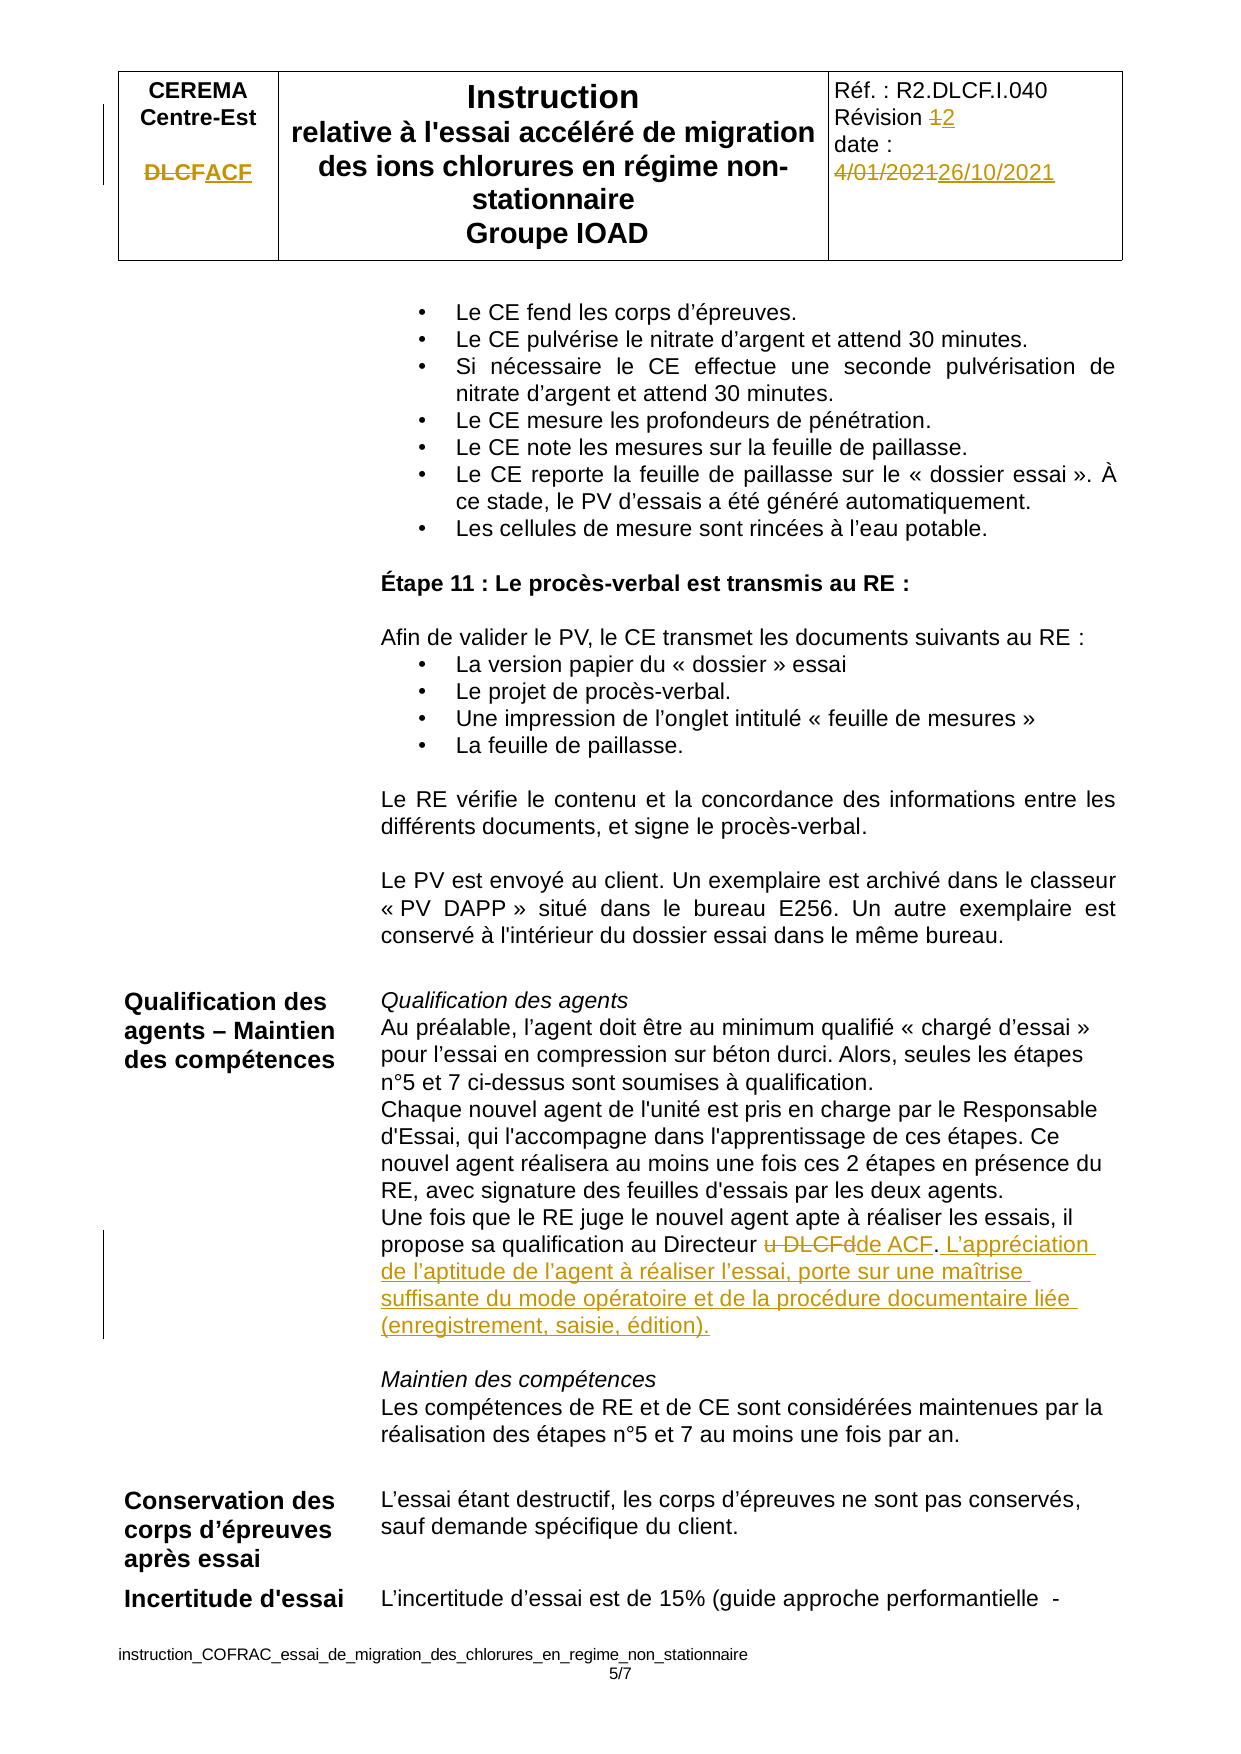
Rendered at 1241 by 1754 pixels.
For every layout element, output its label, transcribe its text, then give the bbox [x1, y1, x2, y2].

table_cell Qualification des agents – Maintien des compétences [118, 981, 375, 1480]
table_cell Incertitude d'essai [118, 1579, 375, 1619]
table_cell Conservation des corps d’épreuves après essai [118, 1480, 375, 1578]
table_cell Dispositions générales: Les dispositions figurants dans tous les documents listés dans le paragraphe « Documents de références », sont appliquées. Dispositions particulières: - Achats de réactifs chimiques : Lors des commandes de produits chimiques intervenants dans les solutions d’hydroxyde de sodium et de chlorure de sodium, il est précisé que ces produits doivent être de qualité analytique. L’eau utilisée pour la fabrication des solutions peut être distillée ou déminéralisée. - Préparation des solutions : Les solutions amont de [NaCl 0,5 mol.l-1 + NaOH 0,1 mol.l-1] ou de [NaCl 0,5 mol.l-1 + NaOH 0,1 mol.l-1] sont préparés dans des récipients de 2 l. La solution aval est préparée dans un récipient de 20 l. Celui-ci est complété par des ajouts de 5, 10 ou 15 litres : Étape 1 : réception des échantillon : le CE Procède à la réception des échantillons et la création d’un nouveau dossier essai : Le CE crée un nouvel enregistrement dans la feuille de calcul « suivi des essais de durabilité ». Il crée un nouveau numéro SOA/DAPP. Ce numéro commence par les lettres : «DAPP/ » suivi de l’année, suivi du symbole : « / », suivi d’un nombre débutant à un pour le premier essai de l’année puis incrémenté à chaque nouvel essai. Les échantillons sont identifiés par les références client. A défaut le CE les identifie. Les échantillons sont placés dans les bacs de conservation. Le CE crée le « dossier d’essai » et renseigne les champs de l’onglet « prélèvement » (identification du prélèvement, date de sciage, échéance d’essai, ...) Le CE imprime l’onglet « prélèvement » au format A3 Étape 2 : enrobage et sciage des corps d’épreuve : 24 heures avant le sciage, le CE sort les éprouvettes des bacs de conservation, les sèche à l’air comprimé, et les enduit de résine époxy. Le CE scie les corps d’épreuves à une épaisseur de 50±1 mm. Le sciage est réalisé « sous eau ». Le CE identifie les corps d’épreuve conformément au « dossier d’essai ». Le CE mesure les corps d’épreuve : le diamètre et l’épaisseur sont mesurés selon 2 directions perpendiculaires. Le diamètre doit être compris entre 100 et 118 mm Le CE complète le « dossier d’essai ». Après sciage, les corps d’épreuves sont conservés dans un sac humide pendant une durée maximale de 3 jours. Étape 3 : saturation des corps d’épreuve : Le CE place les corps d’épreuve dans la chambre à vide. La pression est maintenue inférieure à 25 mbar pendant 4h00 ± 0h30. Le CE introduit la solution de soude dans la chambre à vide jusqu’à ce que les corps d’épreuve soient recouverts d’environ 20 mm. La pression est maintenue inférieure à 25 mbar pendant 68h00. Le CE complète le dossier d’essai. Étape 4 : mesure de la résistivité (hors accréditation) : Le CE imprime l’onglet « feuille de mesure » du dossier d’essai qui constituera la feuille de paillasse. l’impédance est mesurée à une fréquence 120 Hz. Avant toute mesure sur un nouveau corps d’épreuve, le CE effectue une mesure a vide de l’impédance du dispositif de mesure. Le CE effectue trois mesures d’impédance sur chacun des corps d’épreuve. Le CE enregistre les résultats sur la feuille de paillasse Le CE complète le dossier-essai. Étape 5 : mise en cellule : Le CE place le corps d’épreuve entre les deux compartiments du dispositif. Le CE repère le côté en contact avec la solution de chlorure sur le corps d’épreuve. Le CE introduit les solutions dans les compartiments. Le CE met le circuit sous tension. Le CE détermine la durée d’essai. Le CE mesure la température des solutions. Le CE rempli la feuille de paillasse. Le CE complète le dossier-essai. Étape 6 : Mesure des températures et vérification des tensions : Toutes les 24 heures d’essai, le CE relève les températures des solutions dans les compartiments. De plus, il vérifie et ajuste les tensions au bornes des échantillons si nécessaire. Le CE rempli la feuille de paillasse et complète le dossier-essai Étape 7 : Mesure de la profondeur de pénétration : Le CE arrête le générateur. Le CE fend les corps d’épreuves. Le CE pulvérise le nitrate d’argent et attend 30 minutes. Si nécessaire le CE effectue une seconde pulvérisation de nitrate d’argent et attend 30 minutes. Le CE mesure les profondeurs de pénétration. Le CE note les mesures sur la feuille de paillasse. Le CE reporte la feuille de paillasse sur le « dossier essai ». À ce stade, le PV d’essais a été généré automatiquement. Les cellules de mesure sont rincées à l’eau potable. Étape 11 : Le procès-verbal est transmis au RE : Afin de valider le PV, le CE transmet les documents suivants au RE : La version papier du « dossier » essai Le projet de procès-verbal. Une impression de l’onglet intitulé « feuille de mesures » La feuille de paillasse. Le RE vérifie le contenu et la concordance des informations entre les différents documents, et signe le procès-verbal. Le PV est envoyé au client. Un exemplaire est archivé dans le classeur « PV DAPP » situé dans le bureau E256. Un autre exemplaire est conservé à l'intérieur du dossier essai dans le même bureau. [375, 293, 1123, 981]
table_cell L’essai étant destructif, les corps d’épreuves ne sont pas conservés, sauf demande spécifique du client. [375, 1480, 1123, 1578]
table_cell L’incertitude d’essai est de 15% (guide approche performantielle [375, 1579, 1123, 1619]
table_cell [118, 293, 375, 981]
table_cell Qualification des agents Au préalable, l’agent doit être au minimum qualifié « chargé d’essai » pour l’essai en compression sur béton durci. Alors, seules les étapes n°5 et 7 ci-dessus sont soumises à qualification. Chaque nouvel agent de l'unité est pris en charge par le Responsable d'Essai, qui l'accompagne dans l'apprentissage de ces étapes. Ce nouvel agent réalisera au moins une fois ces 2 étapes en présence du RE, avec signature des feuilles d'essais par les deux agents. Une fois que le RE juge le nouvel agent apte à réaliser les essais, il propose sa qualification au Directeur de ACF. L’appréciation de l’aptitude de l’agent à réaliser l’essai, porte sur une maîtrise suffisante du mode opératoire et de la procédure documentaire liée (enregistrement, saisie, édition). Maintien des compétences Les compétences de RE et de CE sont considérées maintenues par la réalisation des étapes n°5 et 7 au moins une fois par an. [375, 981, 1123, 1480]
